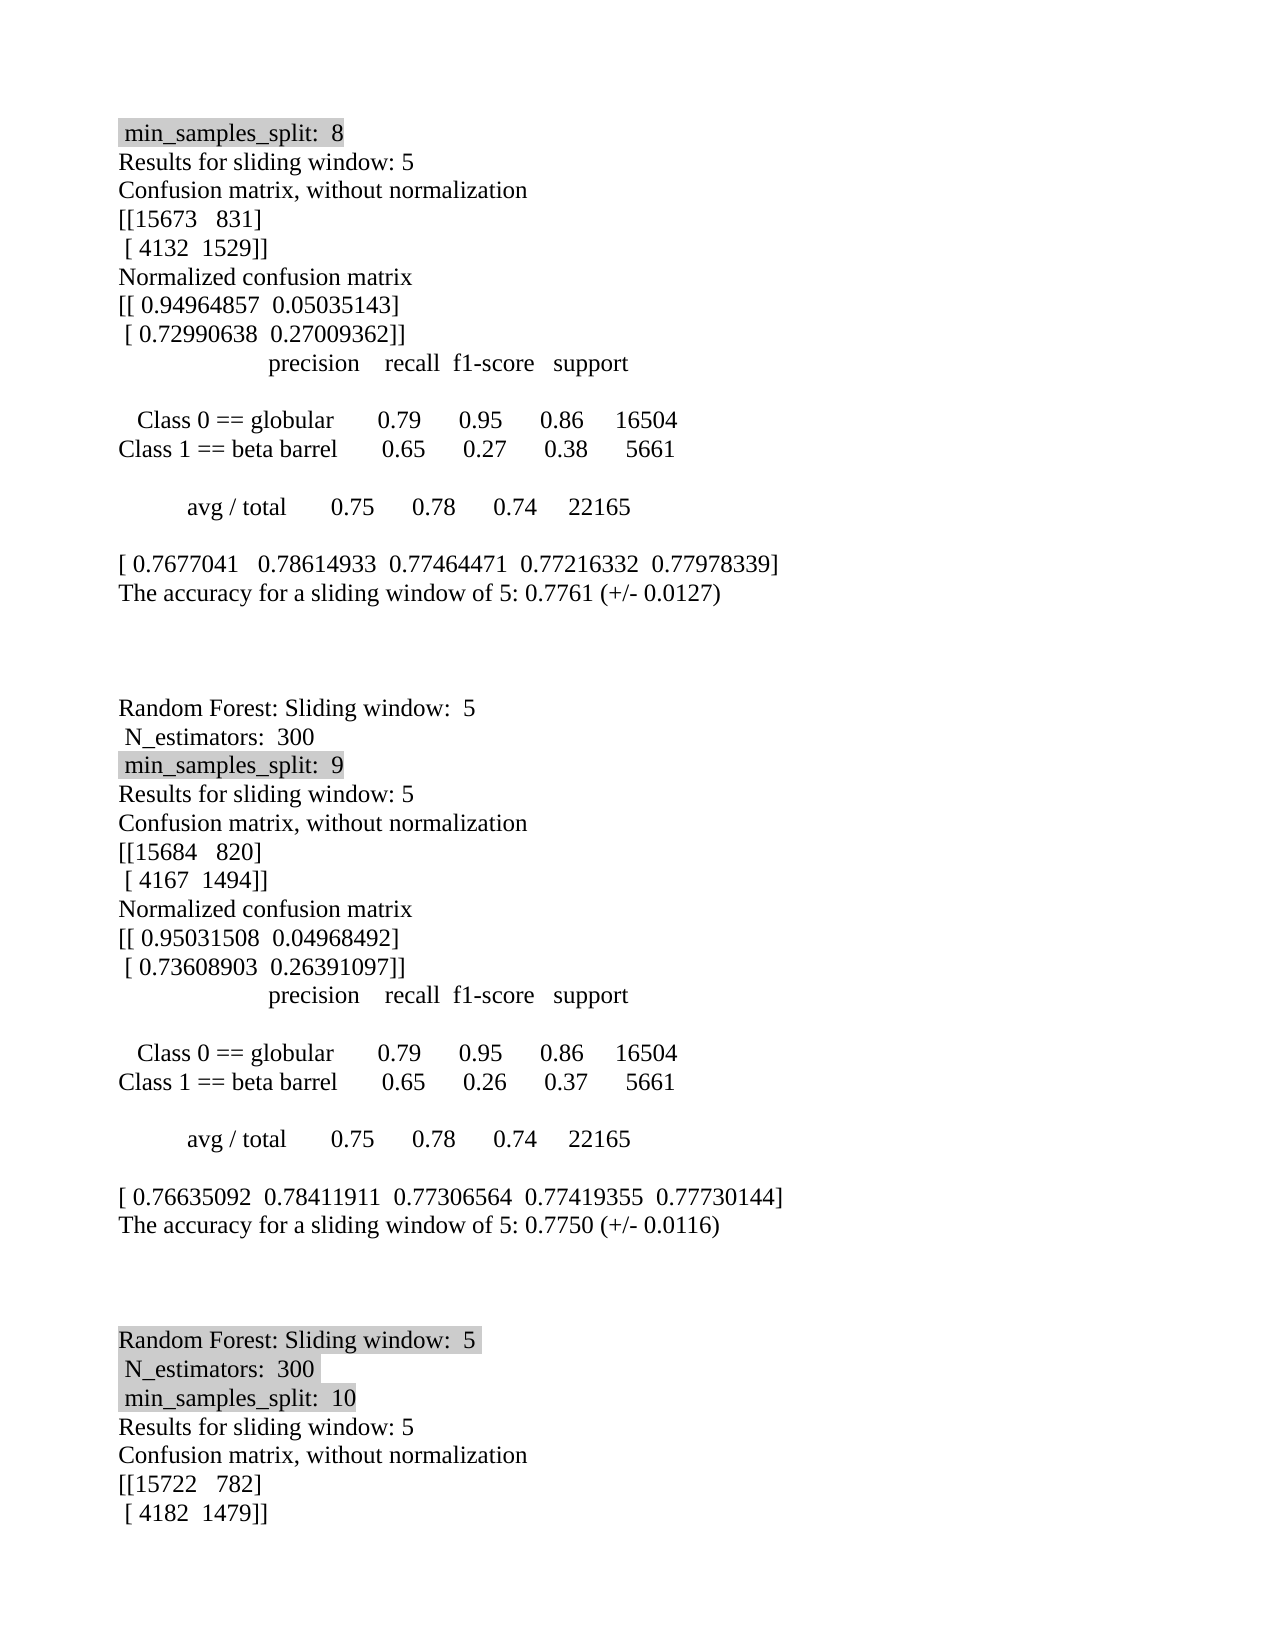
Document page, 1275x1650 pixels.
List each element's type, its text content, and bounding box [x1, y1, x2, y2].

text [ 4132 1529]] [118, 233, 1157, 262]
text Class 1 == beta barrel 0.65 0.27 0.38 5661 [118, 434, 1157, 463]
text Results for sliding window: 5 [118, 779, 1157, 808]
text [[15673 831] [118, 204, 1157, 233]
text avg / total 0.75 0.78 0.74 22165 [118, 1124, 1157, 1153]
text The accuracy for a sliding window of 5: 0.7761 (+/- 0.0127) [118, 578, 1157, 607]
text [ 0.7677041 0.78614933 0.77464471 0.77216332 0.77978339] [118, 549, 1157, 578]
text [ 4182 1479]] [118, 1498, 1157, 1527]
text The accuracy for a sliding window of 5: 0.7750 (+/- 0.0116) [118, 1211, 1157, 1239]
text precision recall f1-score support [118, 348, 1157, 377]
text [[15684 820] [118, 837, 1157, 866]
text Class 0 == globular 0.79 0.95 0.86 16504 [118, 406, 1157, 434]
text min_samples_split: 8 [118, 118, 1157, 147]
text Confusion matrix, without normalization [118, 1441, 1157, 1469]
text [ 0.73608903 0.26391097]] [118, 952, 1157, 981]
text N_estimators: 300 [118, 1354, 1157, 1383]
text Results for sliding window: 5 [118, 1412, 1157, 1441]
text Random Forest: Sliding window: 5 [118, 693, 1157, 722]
text Normalized confusion matrix [118, 262, 1157, 291]
text min_samples_split: 10 [118, 1383, 1157, 1412]
text Class 0 == globular 0.79 0.95 0.86 16504 [118, 1038, 1157, 1067]
text Confusion matrix, without normalization [118, 176, 1157, 204]
text min_samples_split: 9 [118, 751, 1157, 779]
text [[ 0.95031508 0.04968492] [118, 923, 1157, 952]
text Class 1 == beta barrel 0.65 0.26 0.37 5661 [118, 1067, 1157, 1096]
text Results for sliding window: 5 [118, 147, 1157, 176]
text [[15722 782] [118, 1469, 1157, 1498]
text Confusion matrix, without normalization [118, 808, 1157, 837]
text [ 0.76635092 0.78411911 0.77306564 0.77419355 0.77730144] [118, 1182, 1157, 1211]
text Normalized confusion matrix [118, 894, 1157, 923]
text N_estimators: 300 [118, 722, 1157, 751]
text [ 4167 1494]] [118, 866, 1157, 894]
text avg / total 0.75 0.78 0.74 22165 [118, 492, 1157, 521]
text [ 0.72990638 0.27009362]] [118, 319, 1157, 348]
text [[ 0.94964857 0.05035143] [118, 291, 1157, 319]
text Random Forest: Sliding window: 5 [118, 1326, 1157, 1354]
text precision recall f1-score support [118, 981, 1157, 1009]
